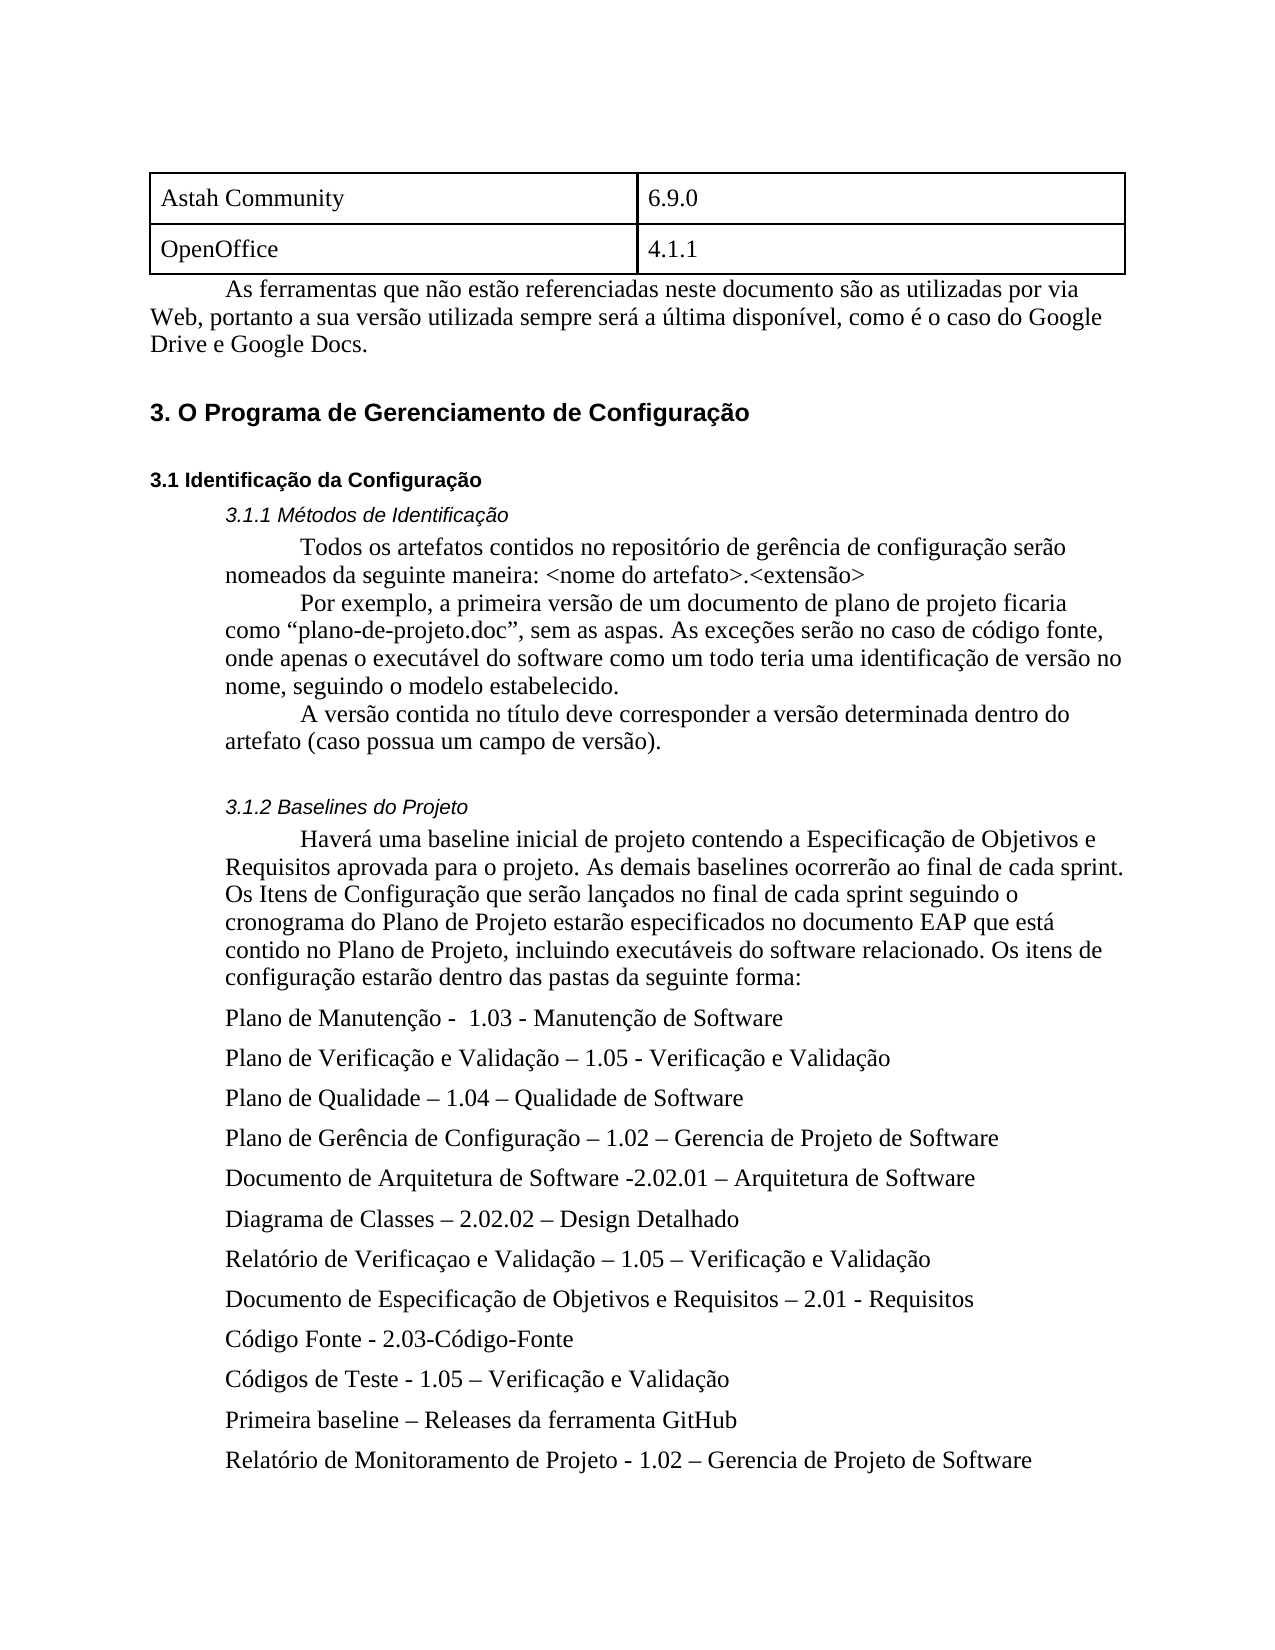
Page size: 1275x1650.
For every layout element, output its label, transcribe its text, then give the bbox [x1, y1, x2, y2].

table_cell 6.9.0 [639, 174, 1124, 222]
text Primeira baseline – Releases da ferramenta GitHub [225, 1406, 1125, 1433]
table_cell OpenOffice [151, 225, 636, 273]
text Diagrama de Classes – 2.02.02 – Design Detalhado [225, 1205, 1125, 1232]
text Plano de Qualidade – 1.04 – Qualidade de Software [225, 1084, 1125, 1112]
text Plano de Manutenção - 1.03 - Manutenção de Software [225, 1004, 1125, 1031]
text Plano de Gerência de Configuração – 1.02 – Gerencia de Projeto de Software [225, 1124, 1125, 1152]
text Haverá uma baseline inicial de projeto contendo a Especificação de Objetivos e Requisitos aprovada para o projeto. As demais baselines ocorrerão ao final de cada sprint. Os Itens de Configuração que serão lançados no final de cada sprint seguindo o cronograma do Plano de Projeto estarão especificados no documento EAP que está contido no Plano de Projeto, incluindo executáveis do software relacionado. Os itens de configuração estarão dentro das pastas da seguinte forma: [225, 825, 1125, 991]
subtitle 3.1.1 Métodos de Identificação [225, 504, 1125, 527]
text Documento de Especificação de Objetivos e Requisitos – 2.01 - Requisitos [225, 1285, 1125, 1313]
text Por exemplo, a primeira versão de um documento de plano de projeto ficaria como “plano-de-projeto.doc”, sem as aspas. As exceções serão no caso de código fonte, onde apenas o executável do software como um todo teria uma identificação de versão no nome, seguindo o modelo estabelecido. [225, 589, 1125, 700]
text Todos os artefatos contidos no repositório de gerência de configuração serão nomeados da seguinte maneira: <nome do artefato>.<extensão> [225, 533, 1125, 589]
text Documento de Arquitetura de Software -2.02.01 – Arquitetura de Software [225, 1164, 1125, 1192]
subtitle 3. O Programa de Gerenciamento de Configuração [150, 398, 1125, 426]
text Relatório de Verificaçao e Validação – 1.05 – Verificação e Validação [225, 1245, 1125, 1273]
subtitle 3.1 Identificação da Configuração [150, 468, 1125, 492]
text A versão contida no título deve corresponder a versão determinada dentro do artefato (caso possua um campo de versão). [225, 700, 1125, 755]
text Códigos de Teste - 1.05 – Verificação e Validação [225, 1366, 1125, 1393]
table_cell 4.1.1 [639, 225, 1124, 273]
subtitle 3.1.2 Baselines do Projeto [225, 795, 1125, 819]
text Plano de Verificação e Validação – 1.05 - Verificação e Validação [225, 1044, 1125, 1072]
text Código Fonte - 2.03-Código-Fonte [225, 1325, 1125, 1353]
text Relatório de Monitoramento de Projeto - 1.02 – Gerencia de Projeto de Software [225, 1446, 1125, 1474]
text As ferramentas que não estão referenciadas neste documento são as utilizadas por via Web, portanto a sua versão utilizada sempre será a última disponível, como é o caso do Google Drive e Google Docs. [150, 275, 1125, 358]
table_cell Astah Community [151, 174, 636, 222]
